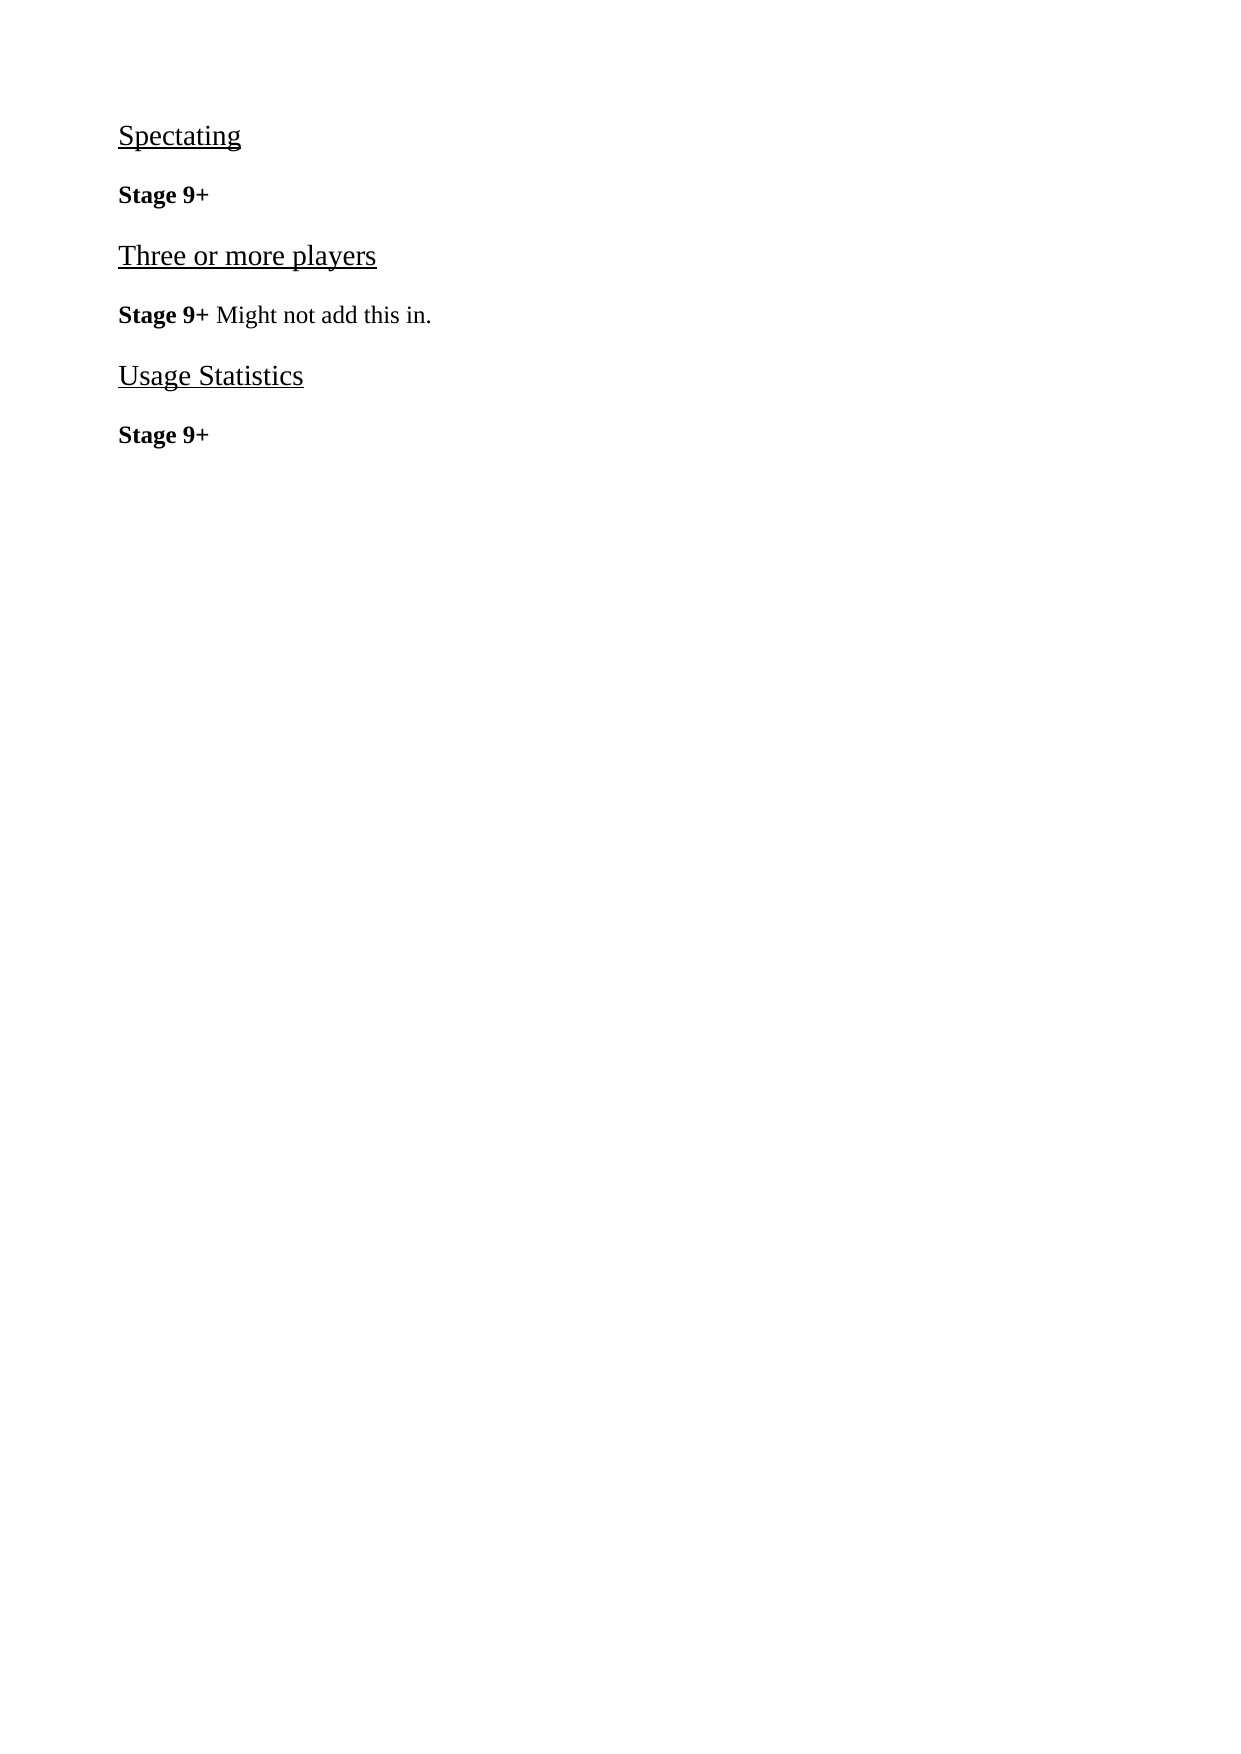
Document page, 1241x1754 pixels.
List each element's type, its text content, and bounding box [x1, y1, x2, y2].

text Usage Statistics [118, 358, 1122, 391]
text Spectating [118, 118, 1122, 152]
text Stage 9+ [118, 180, 1122, 209]
text Stage 9+ [118, 420, 1122, 449]
text Three or more players [118, 238, 1122, 271]
text Stage 9+ Might not add this in. [118, 300, 1122, 329]
